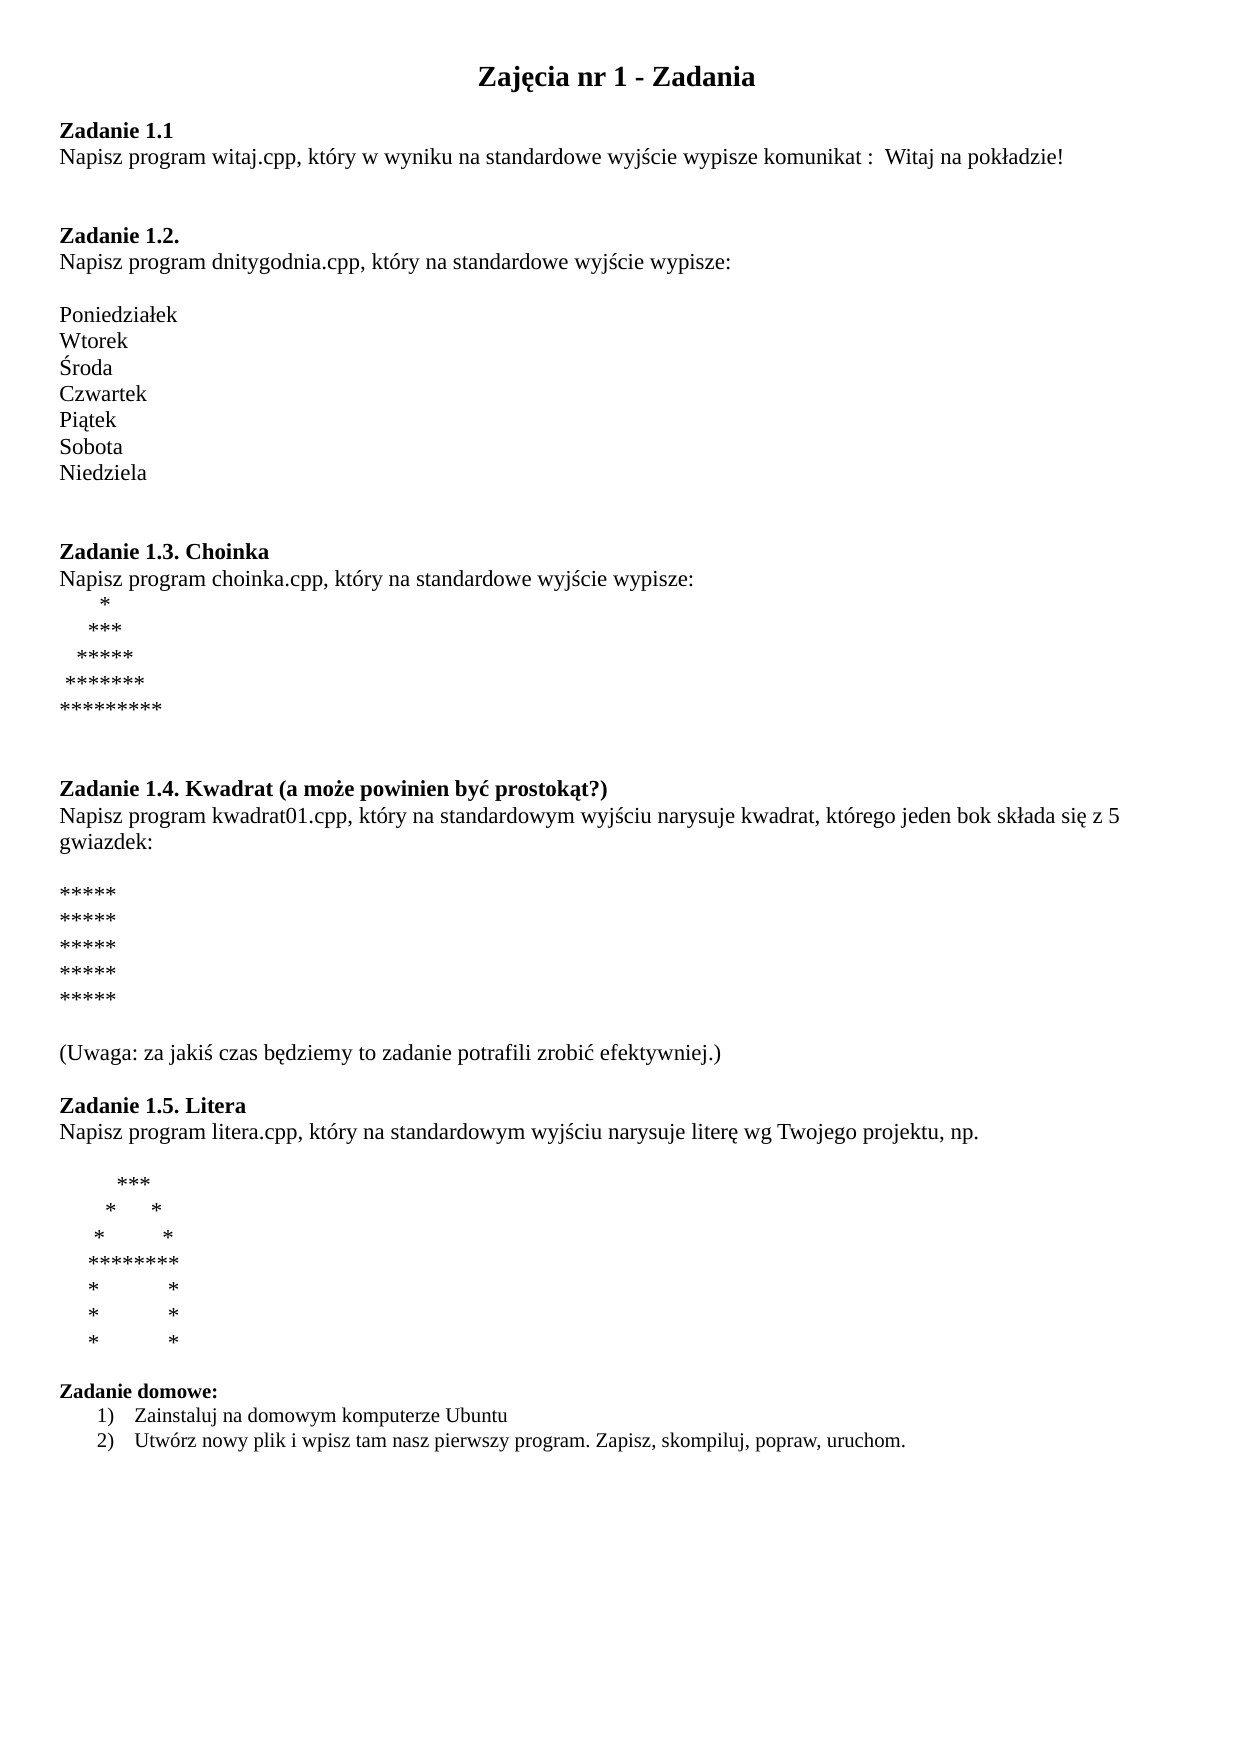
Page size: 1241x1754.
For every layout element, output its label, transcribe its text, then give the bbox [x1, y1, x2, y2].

text * [59, 591, 1181, 617]
text Zadanie 1.5. Litera [59, 1092, 1181, 1118]
text Zadanie domowe: [59, 1379, 1181, 1403]
text Niedziela [59, 459, 1181, 486]
text ***** [59, 881, 1181, 907]
list Utwórz nowy plik i wpisz tam nasz pierwszy program. Zapisz, skompiluj, popraw, uruchom. [97, 1427, 1181, 1452]
text * * [59, 1276, 1181, 1303]
text Napisz program kwadrat01.cpp, który na standardowym wyjściu narysuje kwadrat, którego jeden bok składa się z 5 gwiazdek: [59, 802, 1181, 854]
text *** [59, 1171, 1181, 1197]
text * * [59, 1303, 1181, 1329]
text Wtorek [59, 327, 1181, 354]
text ***** [59, 986, 1181, 1013]
text Napisz program witaj.cpp, który w wyniku na standardowe wyjście wypisze komunikat : Witaj na pokładzie! [59, 143, 1181, 169]
text ********* [59, 696, 1181, 723]
text * * [59, 1223, 1181, 1250]
text ***** [59, 960, 1181, 986]
text Środa [59, 354, 1181, 380]
list Zainstaluj na domowym komputerze Ubuntu [97, 1403, 1181, 1427]
text Zajęcia nr 1 - Zadania [59, 59, 1181, 93]
text Zadanie 1.3. Choinka [59, 538, 1181, 565]
text ***** [59, 907, 1181, 934]
text Piątek [59, 407, 1181, 433]
text Zadanie 1.1 [59, 117, 1181, 143]
text Poniedziałek [59, 301, 1181, 327]
text (Uwaga: za jakiś czas będziemy to zadanie potrafili zrobić efektywniej.) [59, 1039, 1181, 1065]
text Czwartek [59, 380, 1181, 407]
text * * [59, 1197, 1181, 1223]
text Napisz program litera.cpp, który na standardowym wyjściu narysuje literę wg Twojego projektu, np. [59, 1118, 1181, 1144]
text *** [59, 617, 1181, 644]
text ***** [59, 644, 1181, 670]
text ***** [59, 934, 1181, 960]
text ******* [59, 670, 1181, 696]
text Napisz program choinka.cpp, który na standardowe wyjście wypisze: [59, 565, 1181, 591]
text * * [59, 1329, 1181, 1355]
text Napisz program dnitygodnia.cpp, który na standardowe wyjście wypisze: [59, 248, 1181, 275]
text ******** [59, 1250, 1181, 1276]
text Sobota [59, 433, 1181, 459]
text Zadanie 1.2. [59, 222, 1181, 248]
text Zadanie 1.4. Kwadrat (a może powinien być prostokąt?) [59, 776, 1181, 802]
